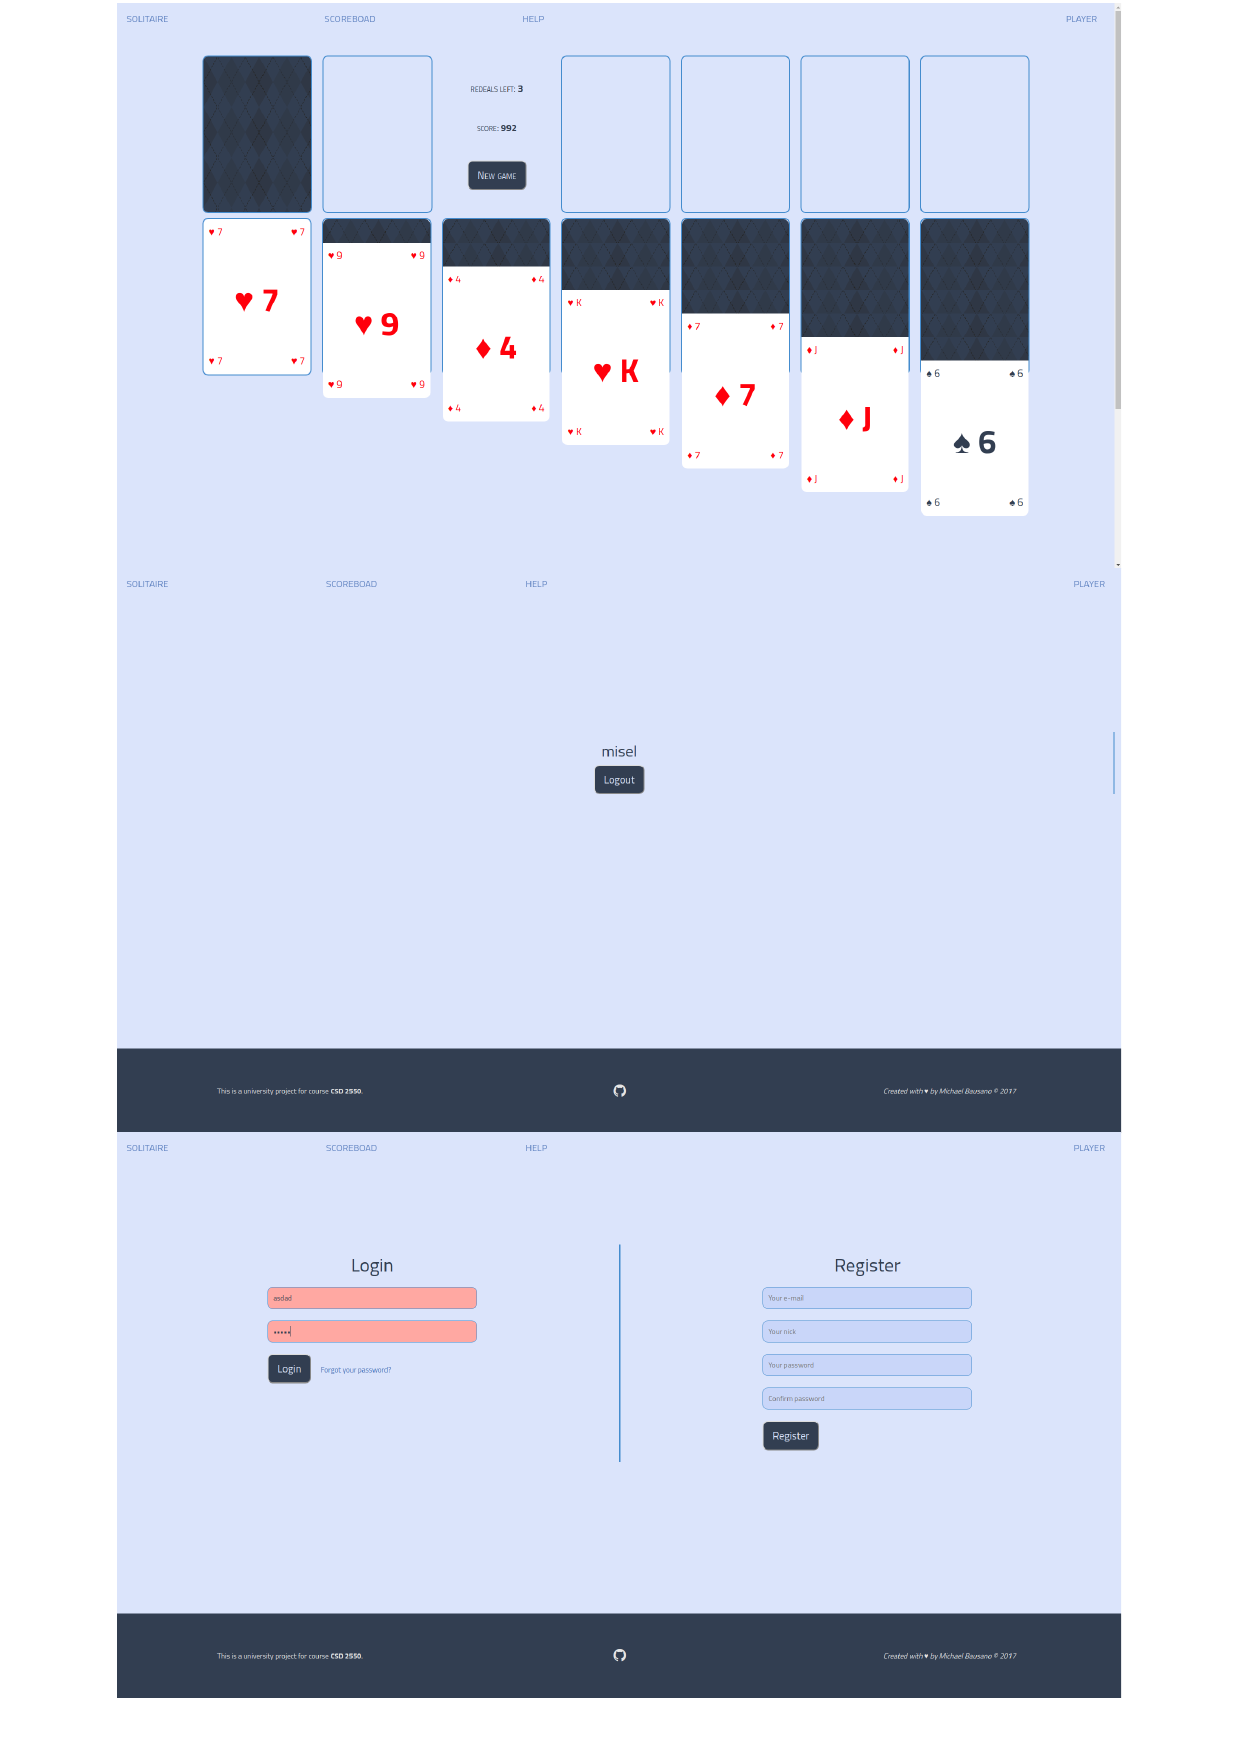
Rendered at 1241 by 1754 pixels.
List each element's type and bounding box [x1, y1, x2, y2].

picture [117, 3, 1122, 1698]
